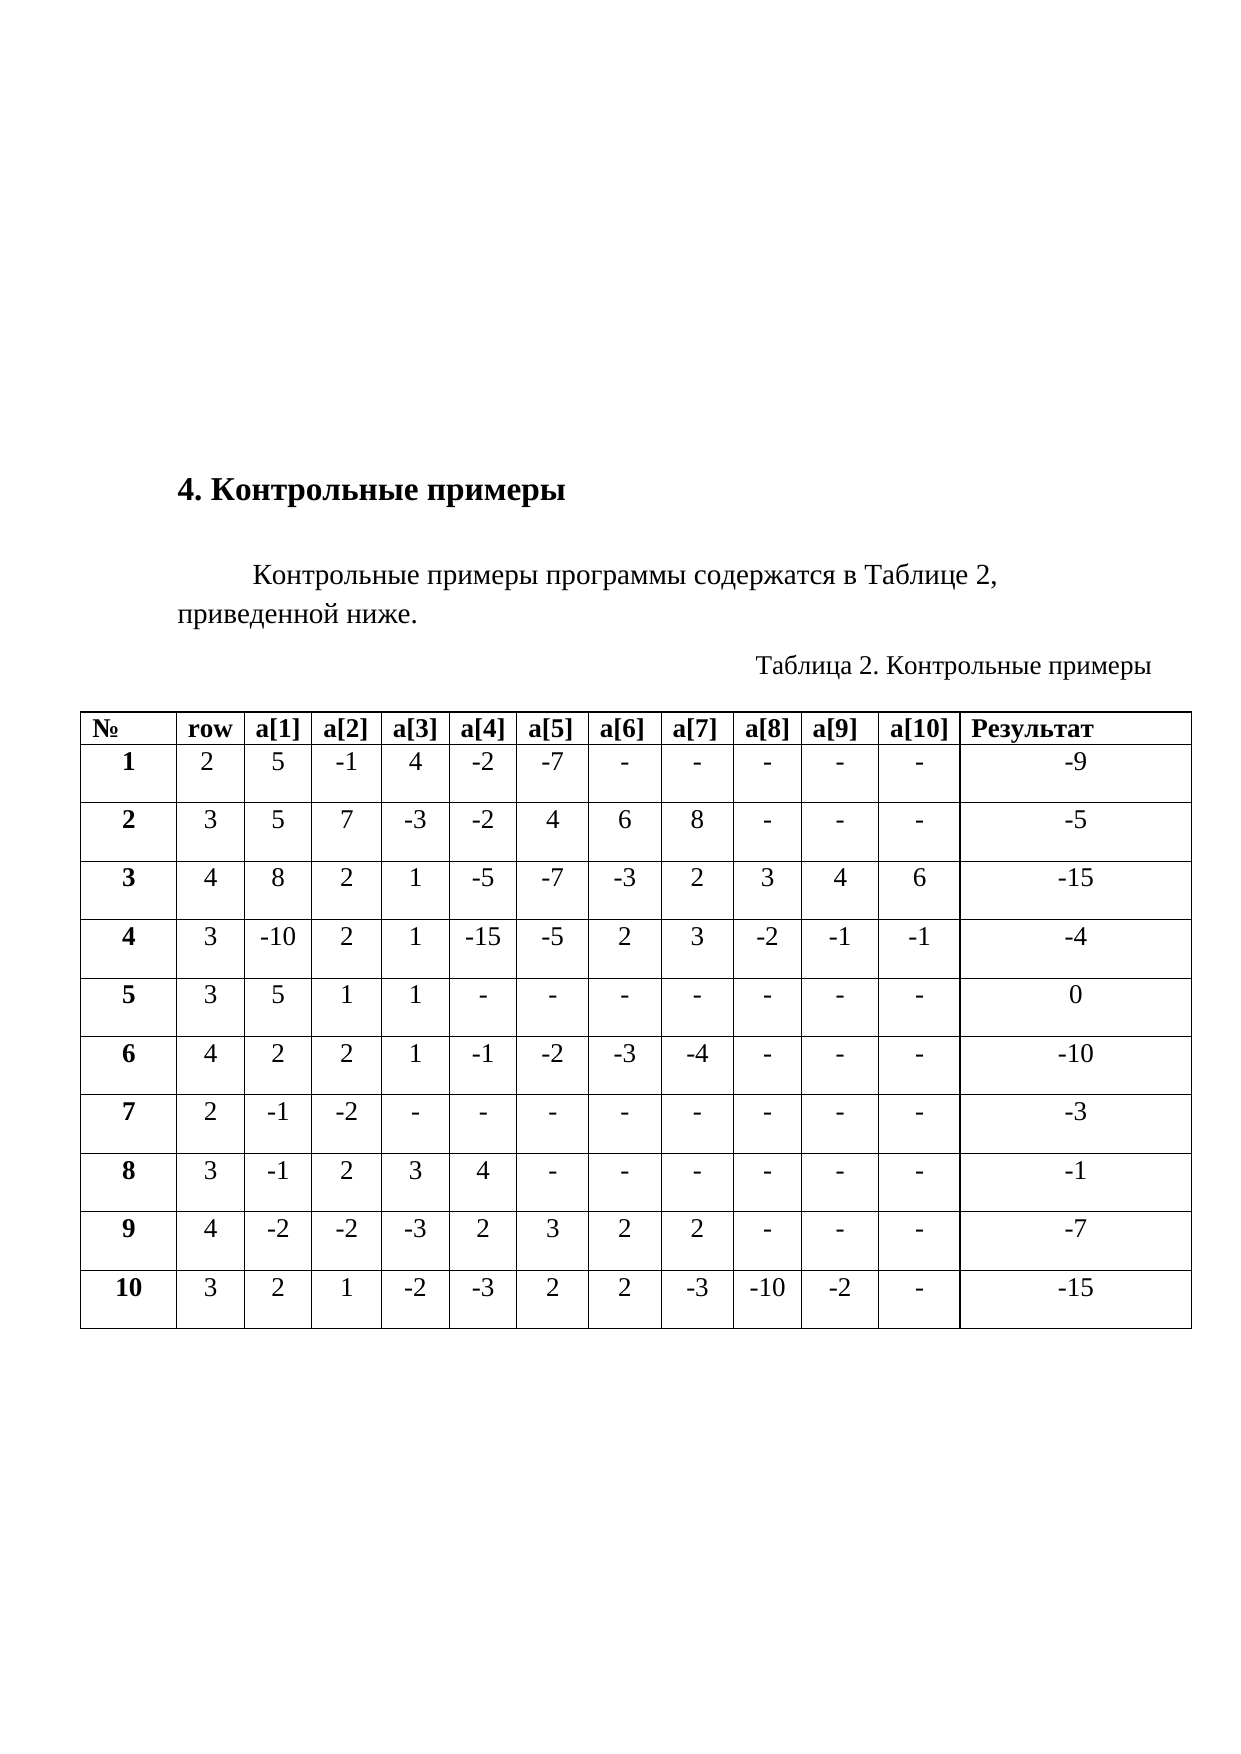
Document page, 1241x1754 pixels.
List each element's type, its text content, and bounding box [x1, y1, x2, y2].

table_cell 3 [177, 803, 244, 861]
table_cell -7 [961, 1212, 1191, 1269]
table_cell -2 [312, 1095, 381, 1153]
table_cell 2 [81, 803, 176, 861]
table_cell 3 [517, 1212, 588, 1269]
table_header a[9] [802, 713, 878, 744]
table_cell -2 [450, 803, 516, 861]
table_cell 4 [517, 803, 588, 861]
table_cell -2 [734, 920, 801, 977]
table_cell 2 [589, 920, 661, 977]
table_cell -3 [450, 1271, 516, 1328]
table_cell 3 [177, 1154, 244, 1211]
table_cell 4 [177, 862, 244, 919]
table_cell - [734, 745, 801, 802]
table_cell -2 [312, 1212, 381, 1269]
table_cell - [802, 803, 878, 861]
table_header a[7] [662, 713, 733, 744]
table_cell -1 [450, 1037, 516, 1094]
table_cell -1 [802, 920, 878, 977]
table_cell 10 [81, 1271, 176, 1328]
table_cell -1 [961, 1154, 1191, 1211]
table_cell -9 [961, 745, 1191, 802]
table_cell 1 [312, 979, 381, 1036]
table_cell 2 [589, 1271, 661, 1328]
table_cell -3 [382, 803, 449, 861]
table_cell - [589, 745, 661, 802]
table_cell - [734, 979, 801, 1036]
table_cell 1 [312, 1271, 381, 1328]
table_cell - [734, 1095, 801, 1153]
table_cell - [879, 979, 959, 1036]
table_cell -7 [517, 745, 588, 802]
table_cell 1 [382, 862, 449, 919]
table_cell -2 [802, 1271, 878, 1328]
table_cell - [662, 979, 733, 1036]
table_cell 0 [961, 979, 1191, 1036]
table_cell 2 [312, 862, 381, 919]
table_cell 5 [245, 803, 311, 861]
table_cell 4 [802, 862, 878, 919]
table_cell -5 [450, 862, 516, 919]
table_header a[5] [517, 713, 588, 744]
table_header a[4] [450, 713, 516, 744]
table_cell - [734, 1212, 801, 1269]
table_cell - [802, 979, 878, 1036]
table_header № [81, 713, 176, 744]
table_cell 1 [382, 1037, 449, 1094]
table_cell -4 [662, 1037, 733, 1094]
table_cell -5 [961, 803, 1191, 861]
table_cell -10 [245, 920, 311, 977]
table_cell -1 [879, 920, 959, 977]
table_cell 5 [245, 745, 311, 802]
table_cell -2 [382, 1271, 449, 1328]
table_cell 4 [81, 920, 176, 977]
table_cell -1 [312, 745, 381, 802]
table_cell -15 [961, 1271, 1191, 1328]
table_cell -2 [517, 1037, 588, 1094]
table_cell -3 [589, 1037, 661, 1094]
table_cell 7 [312, 803, 381, 861]
table_cell - [450, 979, 516, 1036]
table_cell - [802, 1037, 878, 1094]
table_cell 3 [734, 862, 801, 919]
table_cell - [879, 803, 959, 861]
table_cell -15 [961, 862, 1191, 919]
table_cell -1 [245, 1095, 311, 1153]
table_cell - [662, 745, 733, 802]
table_cell 8 [662, 803, 733, 861]
table_cell - [734, 1154, 801, 1211]
table_cell -3 [662, 1271, 733, 1328]
table_cell 2 [662, 862, 733, 919]
table_cell - [802, 1154, 878, 1211]
table_cell 5 [81, 979, 176, 1036]
table_cell 2 [312, 920, 381, 977]
table_cell - [450, 1095, 516, 1153]
table_cell 3 [177, 920, 244, 977]
table_cell -7 [517, 862, 588, 919]
text Таблица 2. Контрольные примеры [177, 649, 1152, 680]
table_cell 3 [81, 862, 176, 919]
table_cell 6 [879, 862, 959, 919]
table_cell 4 [177, 1212, 244, 1269]
table_cell 2 [245, 1271, 311, 1328]
table_cell 4 [382, 745, 449, 802]
table_cell -10 [734, 1271, 801, 1328]
table_cell 1 [382, 979, 449, 1036]
table_cell 4 [177, 1037, 244, 1094]
table_cell -2 [450, 745, 516, 802]
table_header a[1] [245, 713, 311, 744]
table_cell 3 [177, 1271, 244, 1328]
table_cell 2 [177, 745, 244, 802]
table_cell 2 [312, 1037, 381, 1094]
table_cell - [879, 1037, 959, 1094]
table_cell 2 [589, 1212, 661, 1269]
table_cell 6 [589, 803, 661, 861]
table_cell - [802, 1212, 878, 1269]
table_cell -15 [450, 920, 516, 977]
table_cell - [589, 979, 661, 1036]
table_cell 1 [81, 745, 176, 802]
table_cell 9 [81, 1212, 176, 1269]
table_cell - [589, 1095, 661, 1153]
table_cell 5 [245, 979, 311, 1036]
table_header a[6] [589, 713, 661, 744]
table_cell 8 [245, 862, 311, 919]
table_cell -2 [245, 1212, 311, 1269]
table_cell 3 [662, 920, 733, 977]
table_cell - [879, 1154, 959, 1211]
table_cell 2 [245, 1037, 311, 1094]
table_cell -4 [961, 920, 1191, 977]
table_cell - [879, 745, 959, 802]
table_cell - [802, 745, 878, 802]
text Контрольные примеры программы содержатся в Таблице 2, приведенной ниже. [177, 557, 1152, 629]
table_cell - [517, 979, 588, 1036]
table_header a[2] [312, 713, 381, 744]
table_cell 3 [382, 1154, 449, 1211]
table_cell - [662, 1095, 733, 1153]
table_cell 8 [81, 1154, 176, 1211]
table_cell - [517, 1154, 588, 1211]
table_cell 1 [382, 920, 449, 977]
table_cell - [879, 1212, 959, 1269]
table_cell -3 [382, 1212, 449, 1269]
table_cell -3 [961, 1095, 1191, 1153]
table_header a[10] [879, 713, 959, 744]
table_cell -10 [961, 1037, 1191, 1094]
table_cell 4 [450, 1154, 516, 1211]
table_cell 2 [312, 1154, 381, 1211]
table_header a[3] [382, 713, 449, 744]
subtitle 4. Контрольные примеры [177, 469, 1152, 508]
table_cell - [517, 1095, 588, 1153]
table_cell 2 [177, 1095, 244, 1153]
table_cell -5 [517, 920, 588, 977]
table_cell 2 [517, 1271, 588, 1328]
table_cell -1 [245, 1154, 311, 1211]
table_cell - [734, 803, 801, 861]
table_header row [177, 713, 244, 744]
table_cell 7 [81, 1095, 176, 1153]
table_cell - [382, 1095, 449, 1153]
table_header a[8] [734, 713, 801, 744]
table_header Результат [961, 713, 1191, 744]
table_cell - [734, 1037, 801, 1094]
table_cell - [589, 1154, 661, 1211]
table_cell 2 [662, 1212, 733, 1269]
table_cell -3 [589, 862, 661, 919]
table_cell 6 [81, 1037, 176, 1094]
table_cell - [879, 1271, 959, 1328]
table_cell 2 [450, 1212, 516, 1269]
table_cell - [662, 1154, 733, 1211]
table_cell - [879, 1095, 959, 1153]
table_cell 3 [177, 979, 244, 1036]
table_cell - [802, 1095, 878, 1153]
